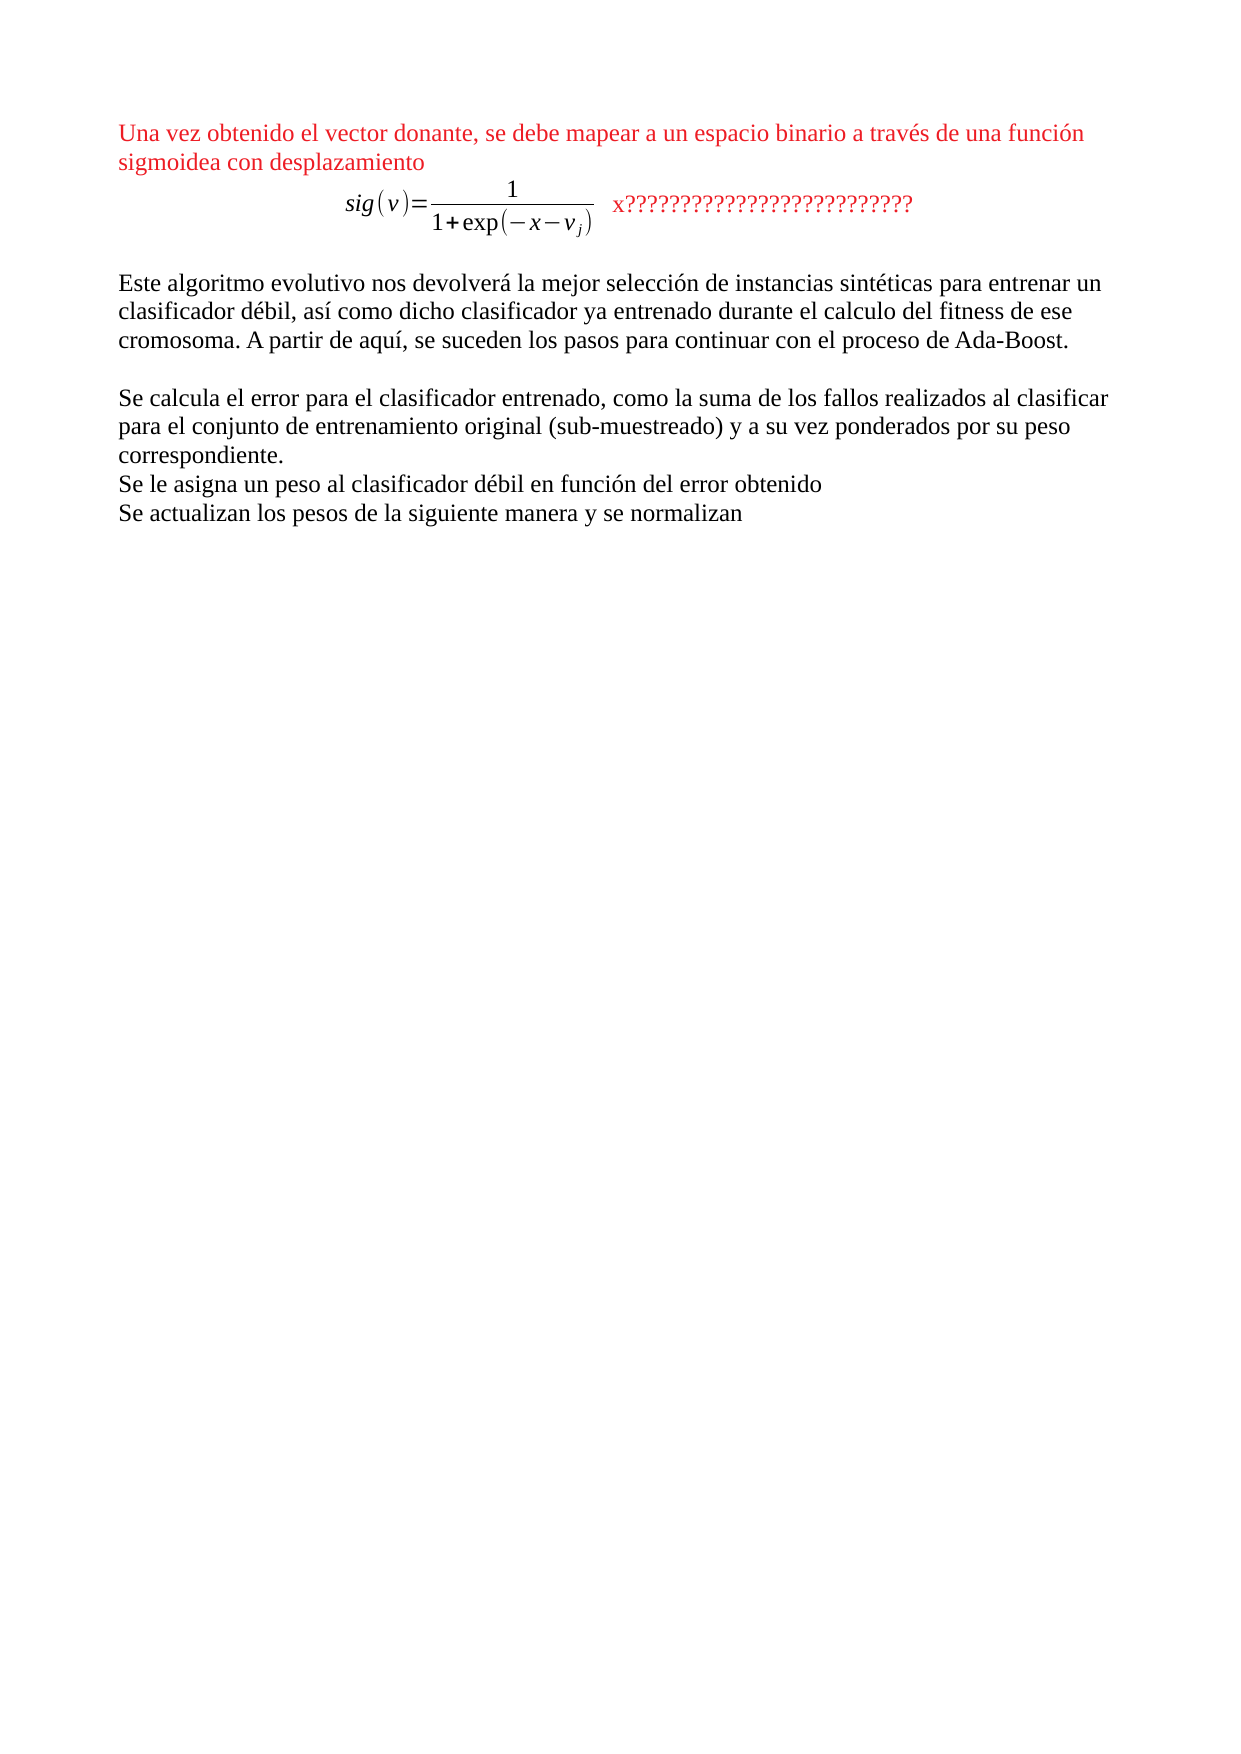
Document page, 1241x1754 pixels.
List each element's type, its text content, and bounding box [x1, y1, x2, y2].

text Se calcula el error para el clasificador entrenado, como la suma de los fallos realizados al clasificar para el conjunto de entrenamiento original (sub-muestreado) y a su vez ponderados por su peso correspondiente. [118, 383, 1122, 469]
text Se le asigna un peso al clasificador débil en función del error obtenido [118, 469, 1122, 498]
text Una vez obtenido el vector donante, se debe mapear a un espacio binario a través de una función sigmoidea con desplazamiento [118, 118, 1122, 176]
text Este algoritmo evolutivo nos devolverá la mejor selección de instancias sintéticas para entrenar un clasificador débil, así como dicho clasificador ya entrenado durante el calculo del fitness de ese cromosoma. A partir de aquí, se suceden los pasos para continuar con el proceso de Ada-Boost. [118, 268, 1122, 354]
text Se actualizan los pesos de la siguiente manera y se normalizan [118, 498, 1122, 526]
text x?????????????????????????? [118, 176, 1122, 239]
